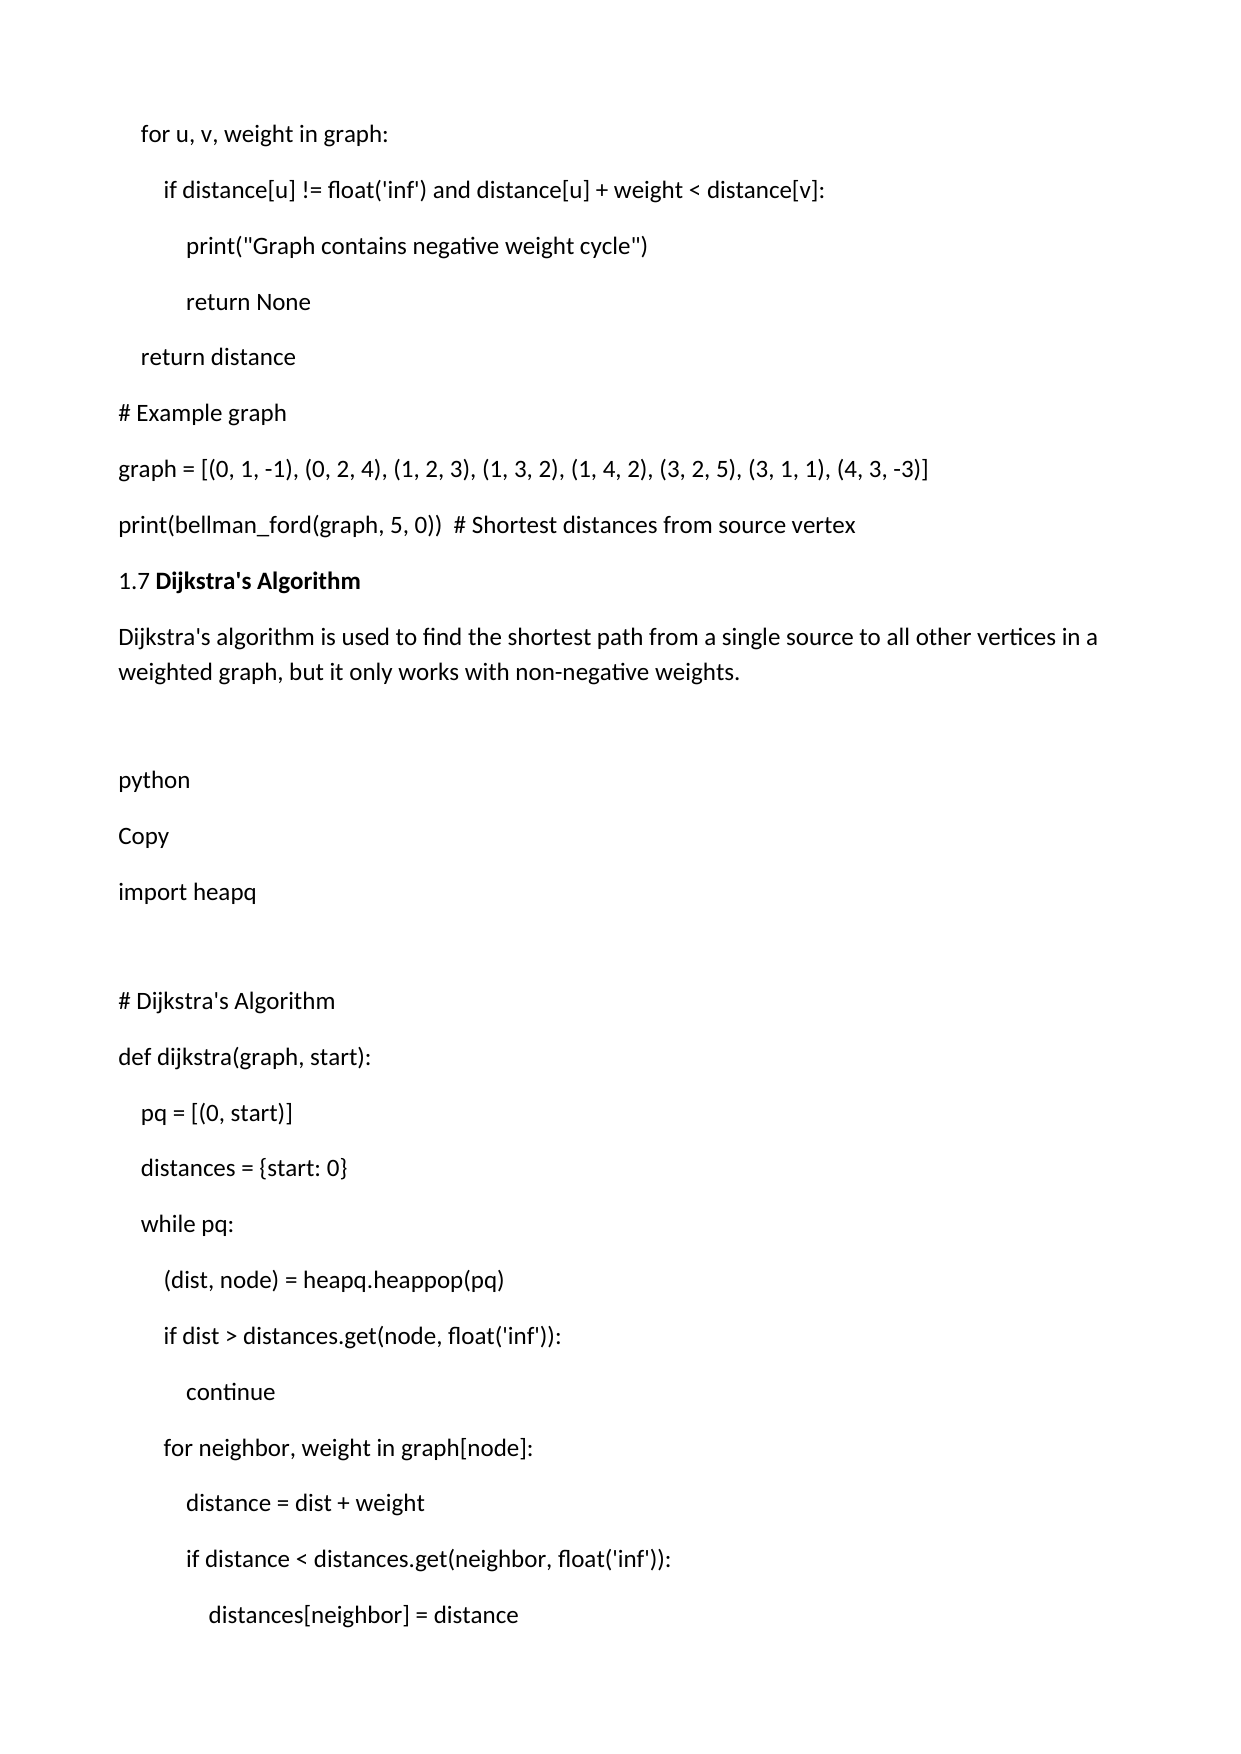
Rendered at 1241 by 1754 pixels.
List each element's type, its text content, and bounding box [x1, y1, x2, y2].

text (dist, node) = heapq.heappop(pq) [118, 1264, 1122, 1295]
text import heapq [118, 876, 1122, 907]
text # Example graph [118, 397, 1122, 428]
text print(bellman_ford(graph, 5, 0)) # Shortest distances from source vertex [118, 509, 1122, 539]
text continue [118, 1376, 1122, 1406]
text for neighbor, weight in graph[node]: [118, 1432, 1122, 1462]
text graph = [(0, 1, -1), (0, 2, 4), (1, 2, 3), (1, 3, 2), (1, 4, 2), (3, 2, 5), (3, 1, 1), (4, 3, -3)] [118, 453, 1122, 484]
text pq = [(0, start)] [118, 1097, 1122, 1127]
text # Dijkstra's Algorithm [118, 985, 1122, 1016]
text distance = dist + weight [118, 1487, 1122, 1518]
text python [118, 764, 1122, 795]
text if dist > distances.get(node, float('inf')): [118, 1320, 1122, 1351]
text while pq: [118, 1208, 1122, 1239]
text return distance [118, 341, 1122, 372]
text Copy [118, 820, 1122, 851]
text print("Graph contains negative weight cycle") [118, 230, 1122, 260]
text distances[neighbor] = distance [118, 1599, 1122, 1630]
text Dijkstra's algorithm is used to find the shortest path from a single source to all other vertices in a weighted graph, but it only works with non-negative weights. [118, 621, 1122, 686]
text return None [118, 286, 1122, 316]
text def dijkstra(graph, start): [118, 1041, 1122, 1071]
text for u, v, weight in graph: [118, 118, 1122, 149]
text if distance < distances.get(neighbor, float('inf')): [118, 1543, 1122, 1574]
text distances = {start: 0} [118, 1152, 1122, 1183]
text if distance[u] != float('inf') and distance[u] + weight < distance[v]: [118, 174, 1122, 204]
text 1.7 Dijkstra's Algorithm [118, 565, 1122, 595]
